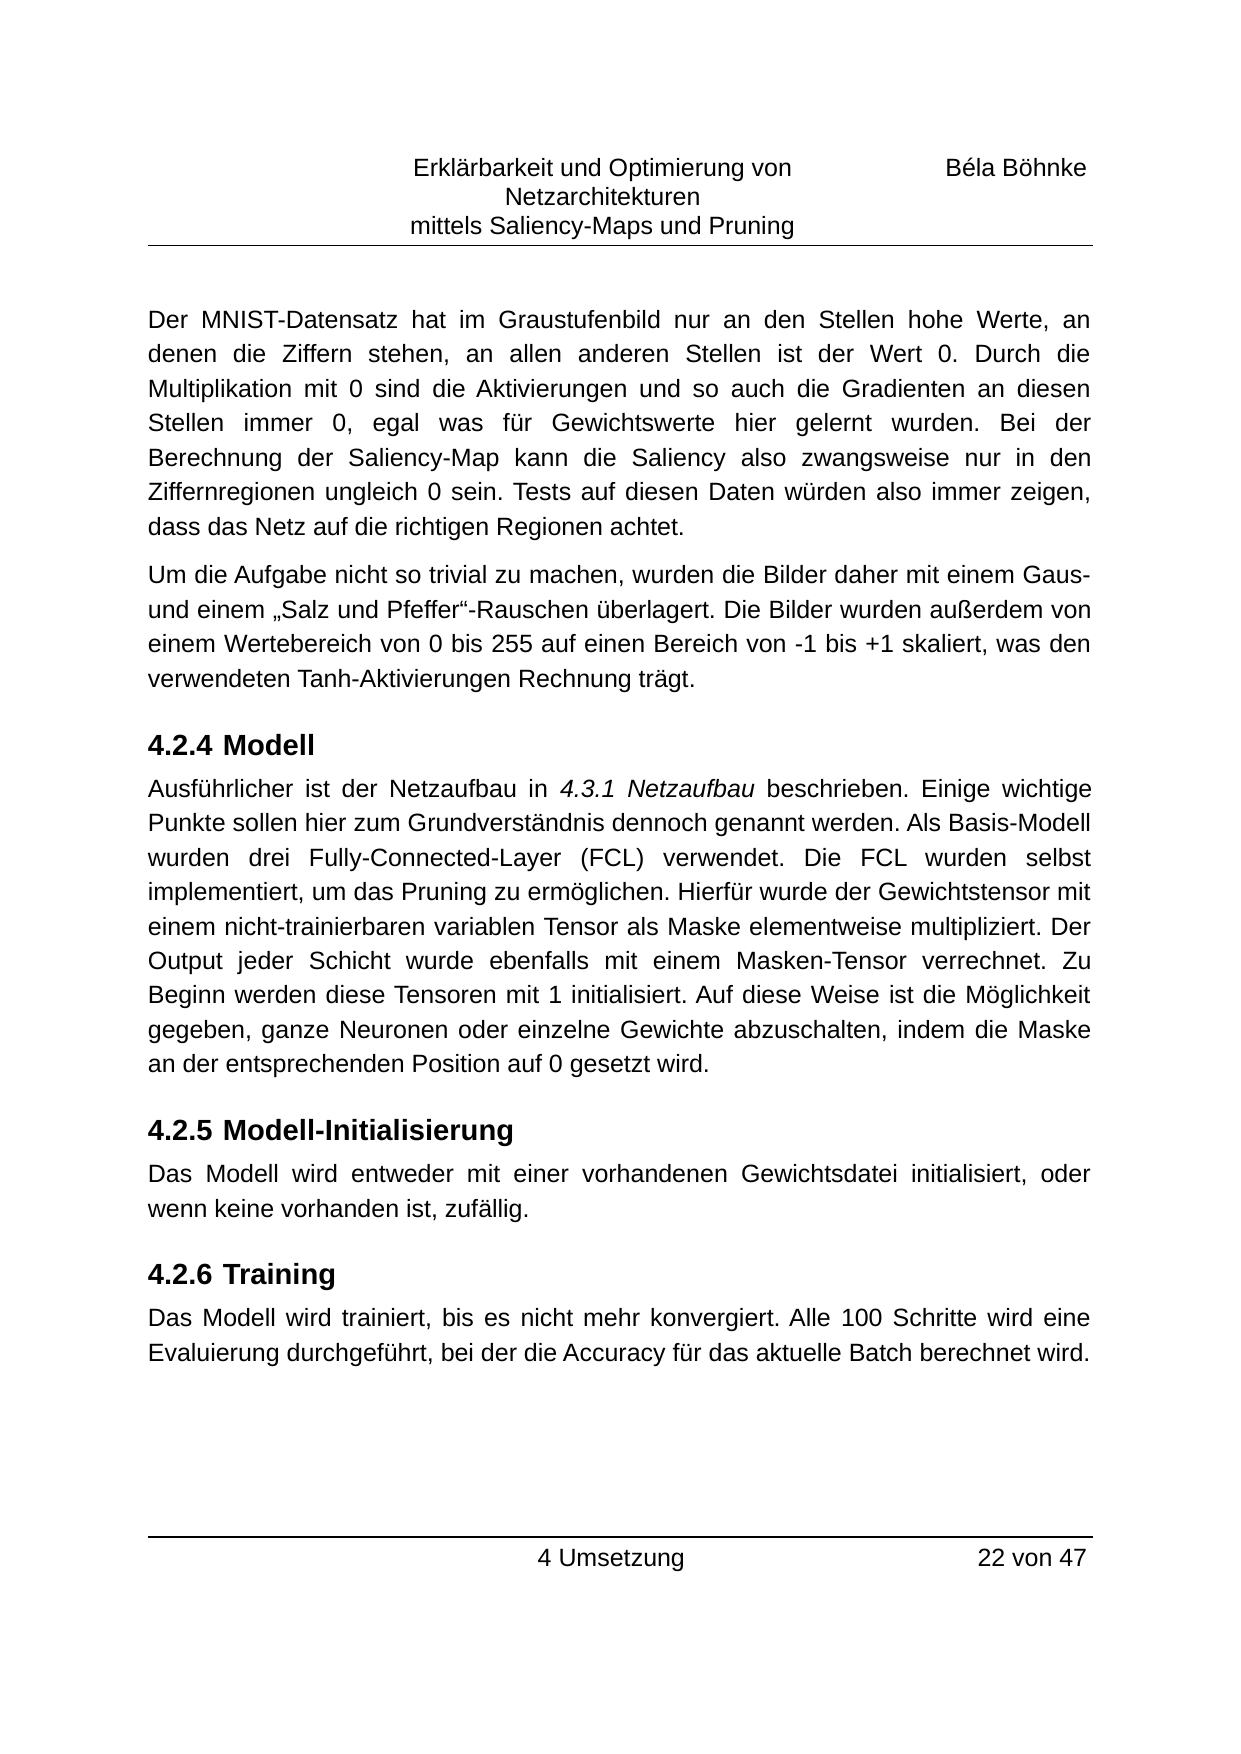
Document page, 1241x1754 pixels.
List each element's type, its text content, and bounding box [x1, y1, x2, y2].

text Das Modell wird trainiert, bis es nicht mehr konvergiert. Alle 100 Schritte wird eine Evaluierung durchgeführt, bei der die Accuracy für das aktuelle Batch berechnet wird. [148, 1303, 1093, 1367]
subtitle Modell [148, 728, 1093, 761]
subtitle Modell-Initialisierung [148, 1113, 1093, 1147]
text Ausführlicher ist der Netzaufbau in 4.3.1 Netzaufbau beschrieben. Einige wichtige Punkte sollen hier zum Grundverständnis dennoch genannt werden. Als Basis-Modell wurden drei Fully-Connected-Layer (FCL) verwendet. Die FCL wurden selbst implementiert, um das Pruning zu ermöglichen. Hierfür wurde der Gewichtstensor mit einem nicht-trainierbaren variablen Tensor als Maske elementweise multipliziert. Der Output jeder Schicht wurde ebenfalls mit einem Masken-Tensor verrechnet. Zu Beginn werden diese Tensoren mit 1 initialisiert. Auf diese Weise ist die Möglichkeit gegeben, ganze Neuronen oder einzelne Gewichte abzuschalten, indem die Maske an der entsprechenden Position auf 0 gesetzt wird. [148, 774, 1093, 1078]
subtitle Training [148, 1257, 1093, 1291]
text Um die Aufgabe nicht so trivial zu machen, wurden die Bilder daher mit einem Gaus- und einem „Salz und Pfeffer“-Rauschen überlagert. Die Bilder wurden außerdem von einem Wertebereich von 0 bis 255 auf einen Bereich von -1 bis +1 skaliert, was den verwendeten Tanh-Aktivierungen Rechnung trägt. [148, 561, 1093, 693]
text Der MNIST-Datensatz hat im Graustufenbild nur an den Stellen hohe Werte, an denen die Ziffern stehen, an allen anderen Stellen ist der Wert 0. Durch die Multiplikation mit 0 sind die Aktivierungen und so auch die Gradienten an diesen Stellen immer 0, egal was für Gewichtswerte hier gelernt wurden. Bei der Berechnung der Saliency-Map kann die Saliency also zwangsweise nur in den Ziffernregionen ungleich 0 sein. Tests auf diesen Daten würden also immer zeigen, dass das Netz auf die richtigen Regionen achtet. [148, 304, 1093, 540]
text Das Modell wird entweder mit einer vorhandenen Gewichtsdatei initialisiert, oder wenn keine vorhanden ist, zufällig. [148, 1159, 1093, 1222]
